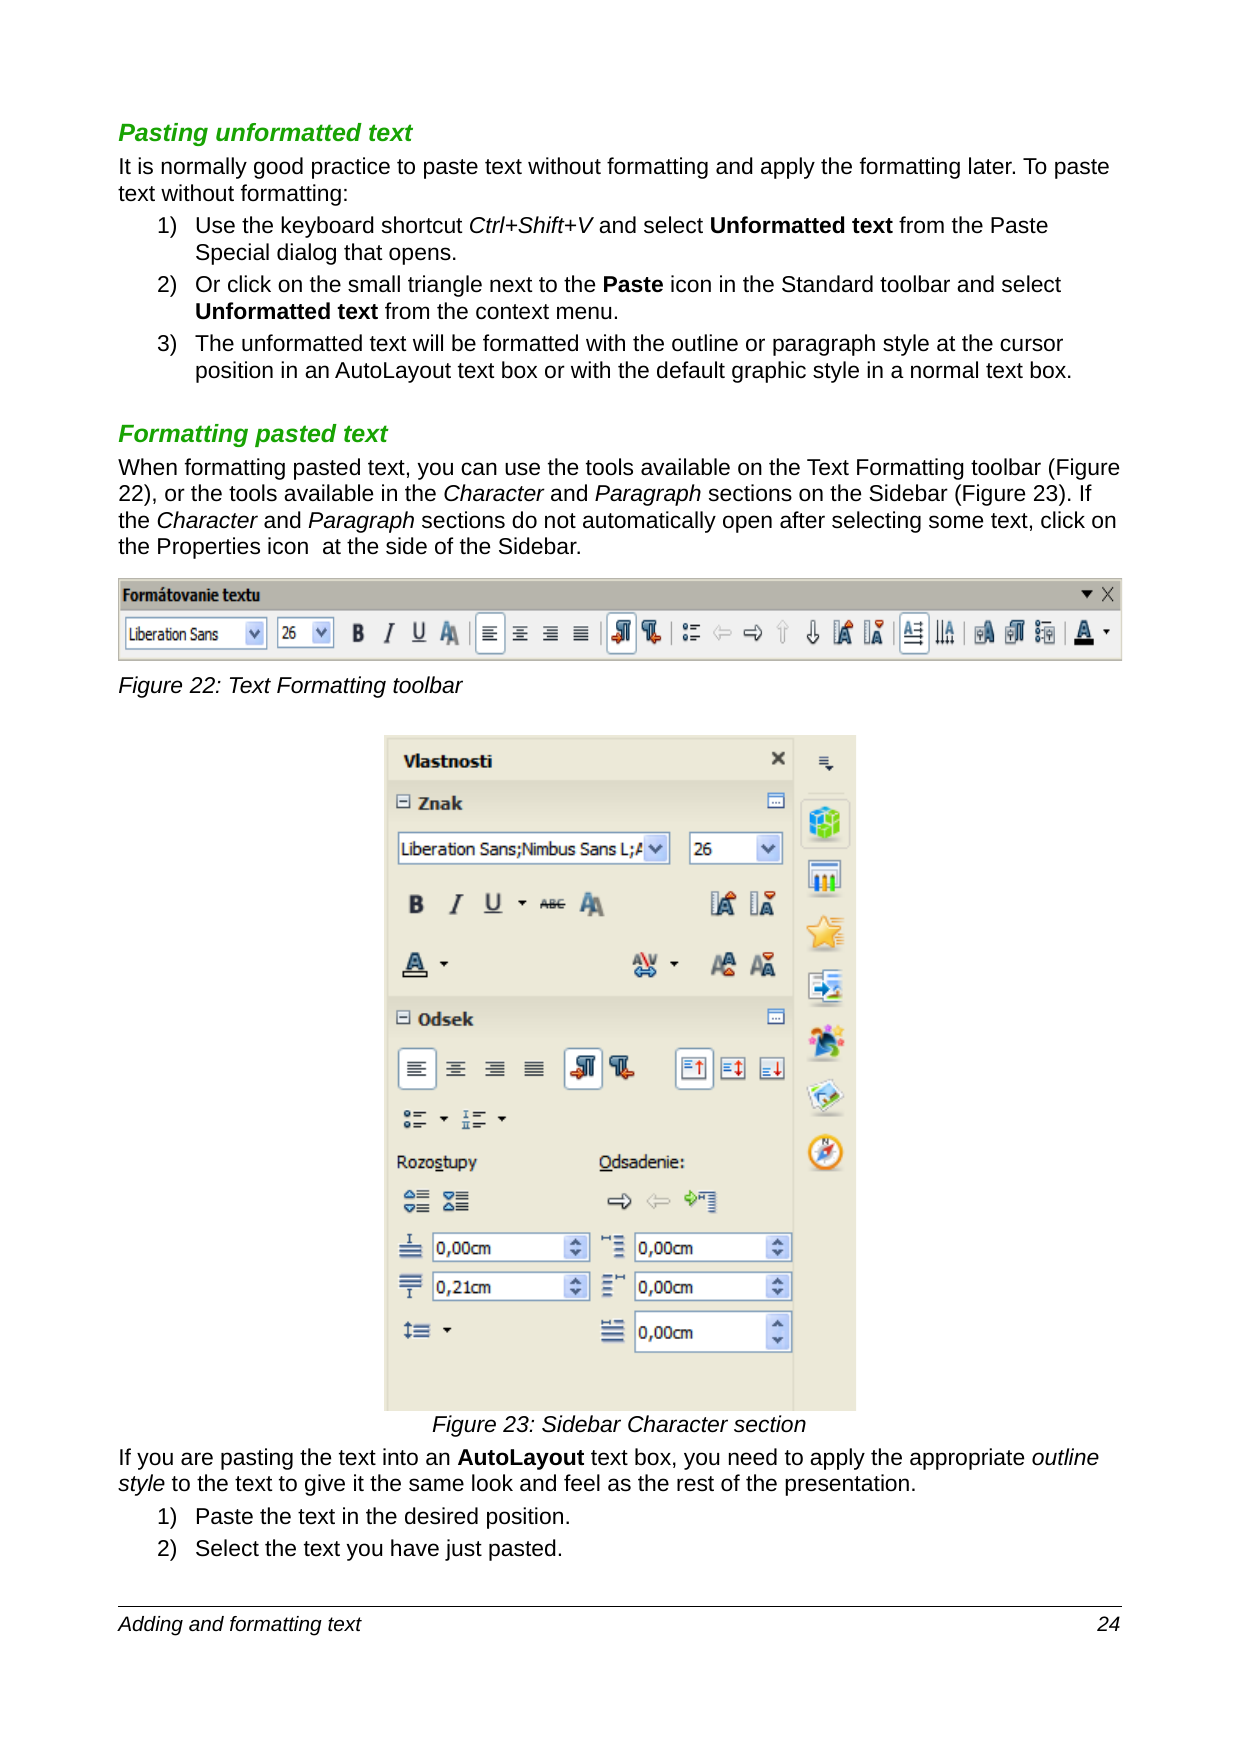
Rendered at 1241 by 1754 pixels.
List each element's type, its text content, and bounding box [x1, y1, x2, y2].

list Select the text you have just pasted. [177, 1535, 1122, 1562]
text Figure 22: Text Formatting toolbar [118, 672, 1122, 698]
list If you are pasting the text into an AutoLayout text box, you need to apply the appropriate outline style to the text to give it the same look and feel as the rest of the presentation. [118, 1443, 1122, 1496]
subtitle Pasting unformatted text [118, 118, 1122, 147]
list It is normally good practice to paste text without formatting and apply the formatting later. To paste text without formatting: [118, 153, 1122, 206]
list Paste the text in the desired position. [177, 1503, 1122, 1529]
subtitle Formatting pasted text [118, 419, 1122, 447]
list Use the keyboard shortcut Ctrl+Shift+V and select Unformatted text from the Paste Special dialog that opens. [177, 212, 1122, 265]
text Figure 23: Sidebar Character section [307, 747, 933, 1437]
picture [118, 578, 1123, 661]
list Or click on the small triangle next to the Paste icon in the Standard toolbar and select Unformatted text from the context menu. [177, 271, 1122, 324]
picture [384, 735, 857, 1411]
list The unformatted text will be formatted with the outline or paragraph style at the cursor position in an AutoLayout text box or with the default graphic style in a normal text box. [177, 330, 1122, 383]
text When formatting pasted text, you can use the tools available on the Text Formatting toolbar (Figure 22), or the tools available in the Character and Paragraph sections on the Sidebar (Figure 23). If the Character and Paragraph sections do not automatically open after selecting some text, click on the Properties icon at the side of the Sidebar. [118, 454, 1122, 559]
